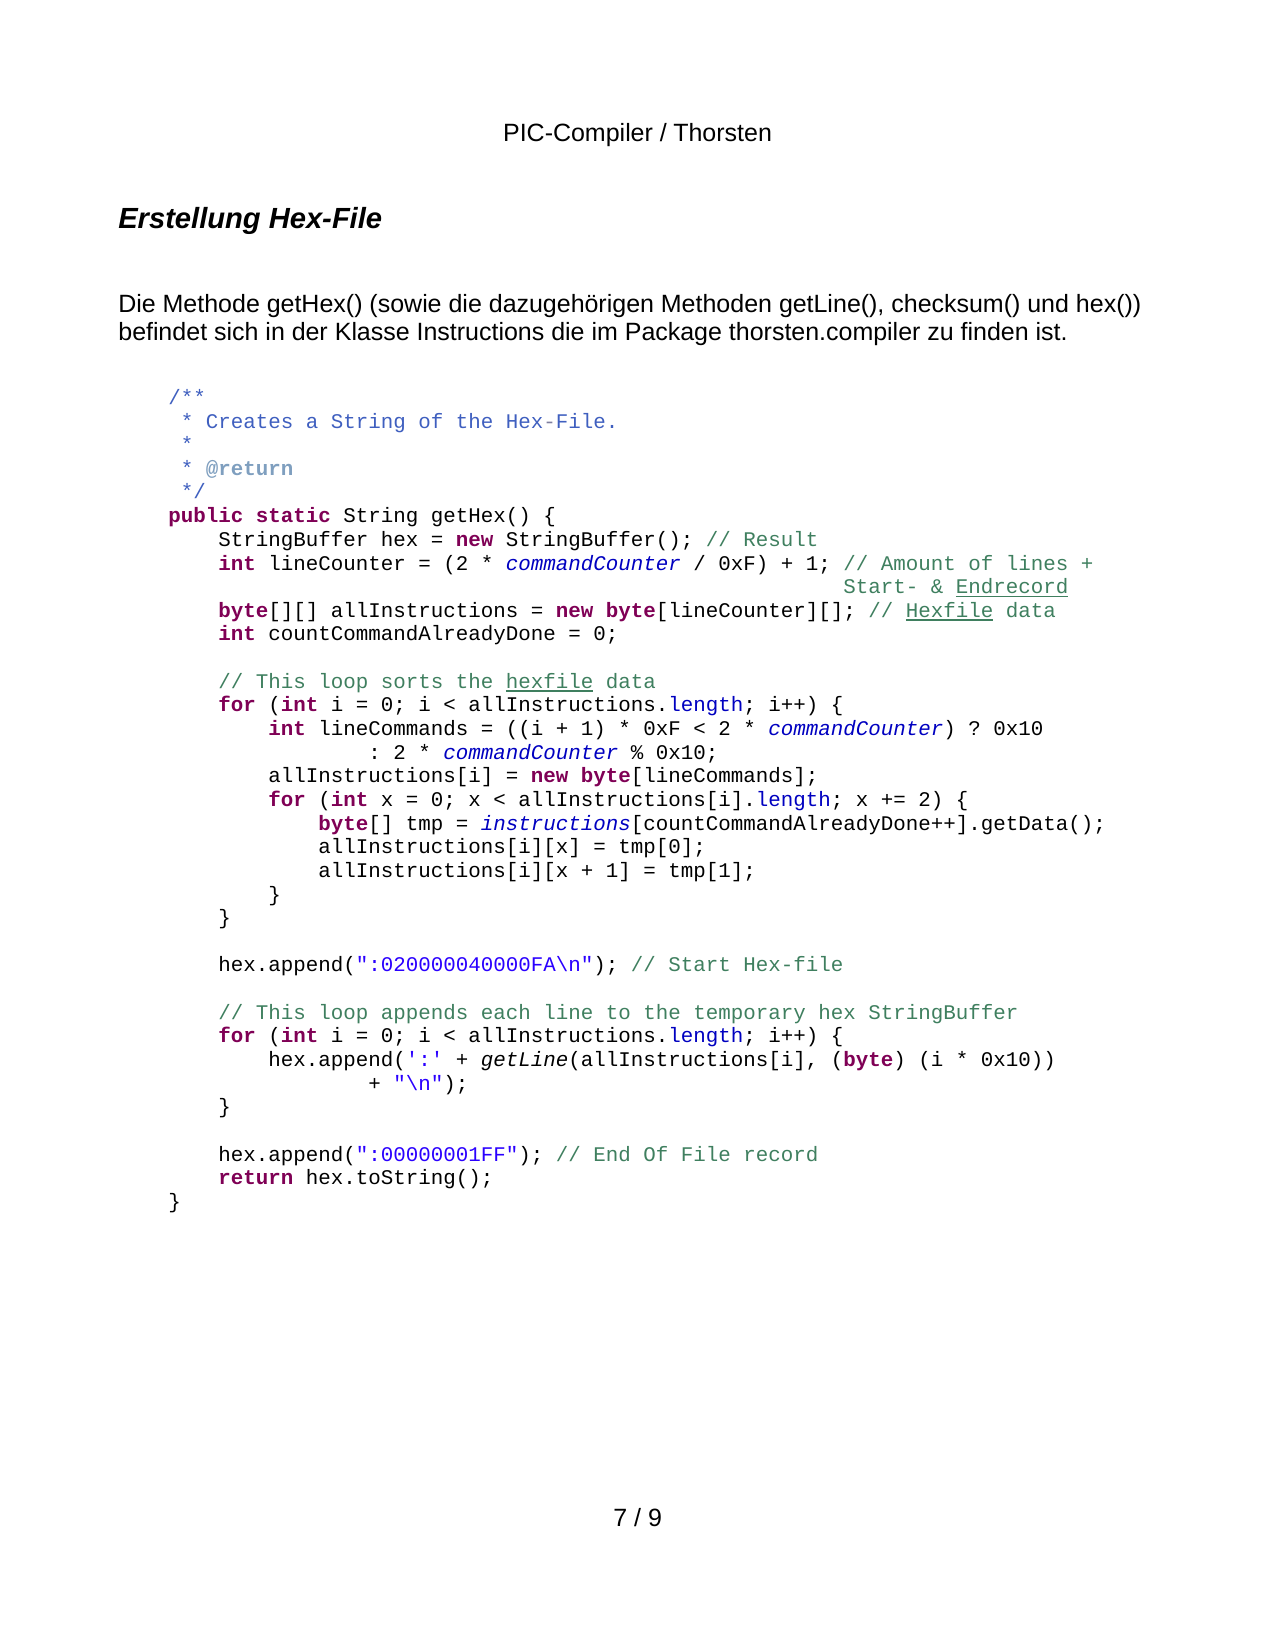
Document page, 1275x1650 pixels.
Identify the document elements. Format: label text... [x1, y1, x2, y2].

text allInstructions[i][x] = tmp[0]; [118, 836, 1157, 860]
text // This loop appends each line to the temporary hex StringBuffer [118, 1002, 1157, 1025]
text StringBuffer hex = new StringBuffer(); // Result [118, 529, 1157, 552]
text byte[][] allInstructions = new byte[lineCounter][]; // Hexfile data [118, 600, 1157, 623]
text hex.append(":020000040000FA\n"); // Start Hex-file [118, 954, 1157, 978]
text return hex.toString(); [118, 1167, 1157, 1191]
text * Creates a String of the Hex-File. [118, 411, 1157, 434]
text int countCommandAlreadyDone = 0; [118, 623, 1157, 647]
text hex.append(':' + getLine(allInstructions[i], (byte) (i * 0x10)) [118, 1049, 1157, 1073]
text Die Methode getHex() (sowie die dazugehörigen Methoden getLine(), checksum() und hex()) befindet sich in der Klasse Instructions die im Package thorsten.compiler zu finden ist. [118, 289, 1157, 346]
text Start- & Endrecord [118, 576, 1157, 600]
text } [118, 1191, 1157, 1214]
subtitle Erstellung Hex-File [118, 201, 1157, 235]
text int lineCounter = (2 * commandCounter / 0xF) + 1; // Amount of lines + [118, 552, 1157, 576]
text int lineCommands = ((i + 1) * 0xF < 2 * commandCounter) ? 0x10 [118, 718, 1157, 742]
text } [118, 1096, 1157, 1120]
text // This loop sorts the hexfile data [118, 671, 1157, 694]
text public static String getHex() { [118, 505, 1157, 529]
text allInstructions[i][x + 1] = tmp[1]; [118, 860, 1157, 883]
text * [118, 434, 1157, 458]
text hex.append(":00000001FF"); // End Of File record [118, 1144, 1157, 1167]
text /** [118, 387, 1157, 411]
text for (int x = 0; x < allInstructions[i].length; x += 2) { [118, 789, 1157, 813]
text } [118, 883, 1157, 907]
text : 2 * commandCounter % 0x10; [118, 742, 1157, 765]
text byte[] tmp = instructions[countCommandAlreadyDone++].getData(); [118, 813, 1157, 836]
text } [118, 907, 1157, 931]
text */ [118, 482, 1157, 505]
text allInstructions[i] = new byte[lineCommands]; [118, 765, 1157, 789]
text for (int i = 0; i < allInstructions.length; i++) { [118, 1025, 1157, 1049]
text * @return [118, 458, 1157, 482]
text for (int i = 0; i < allInstructions.length; i++) { [118, 694, 1157, 718]
text + "\n"); [118, 1073, 1157, 1096]
